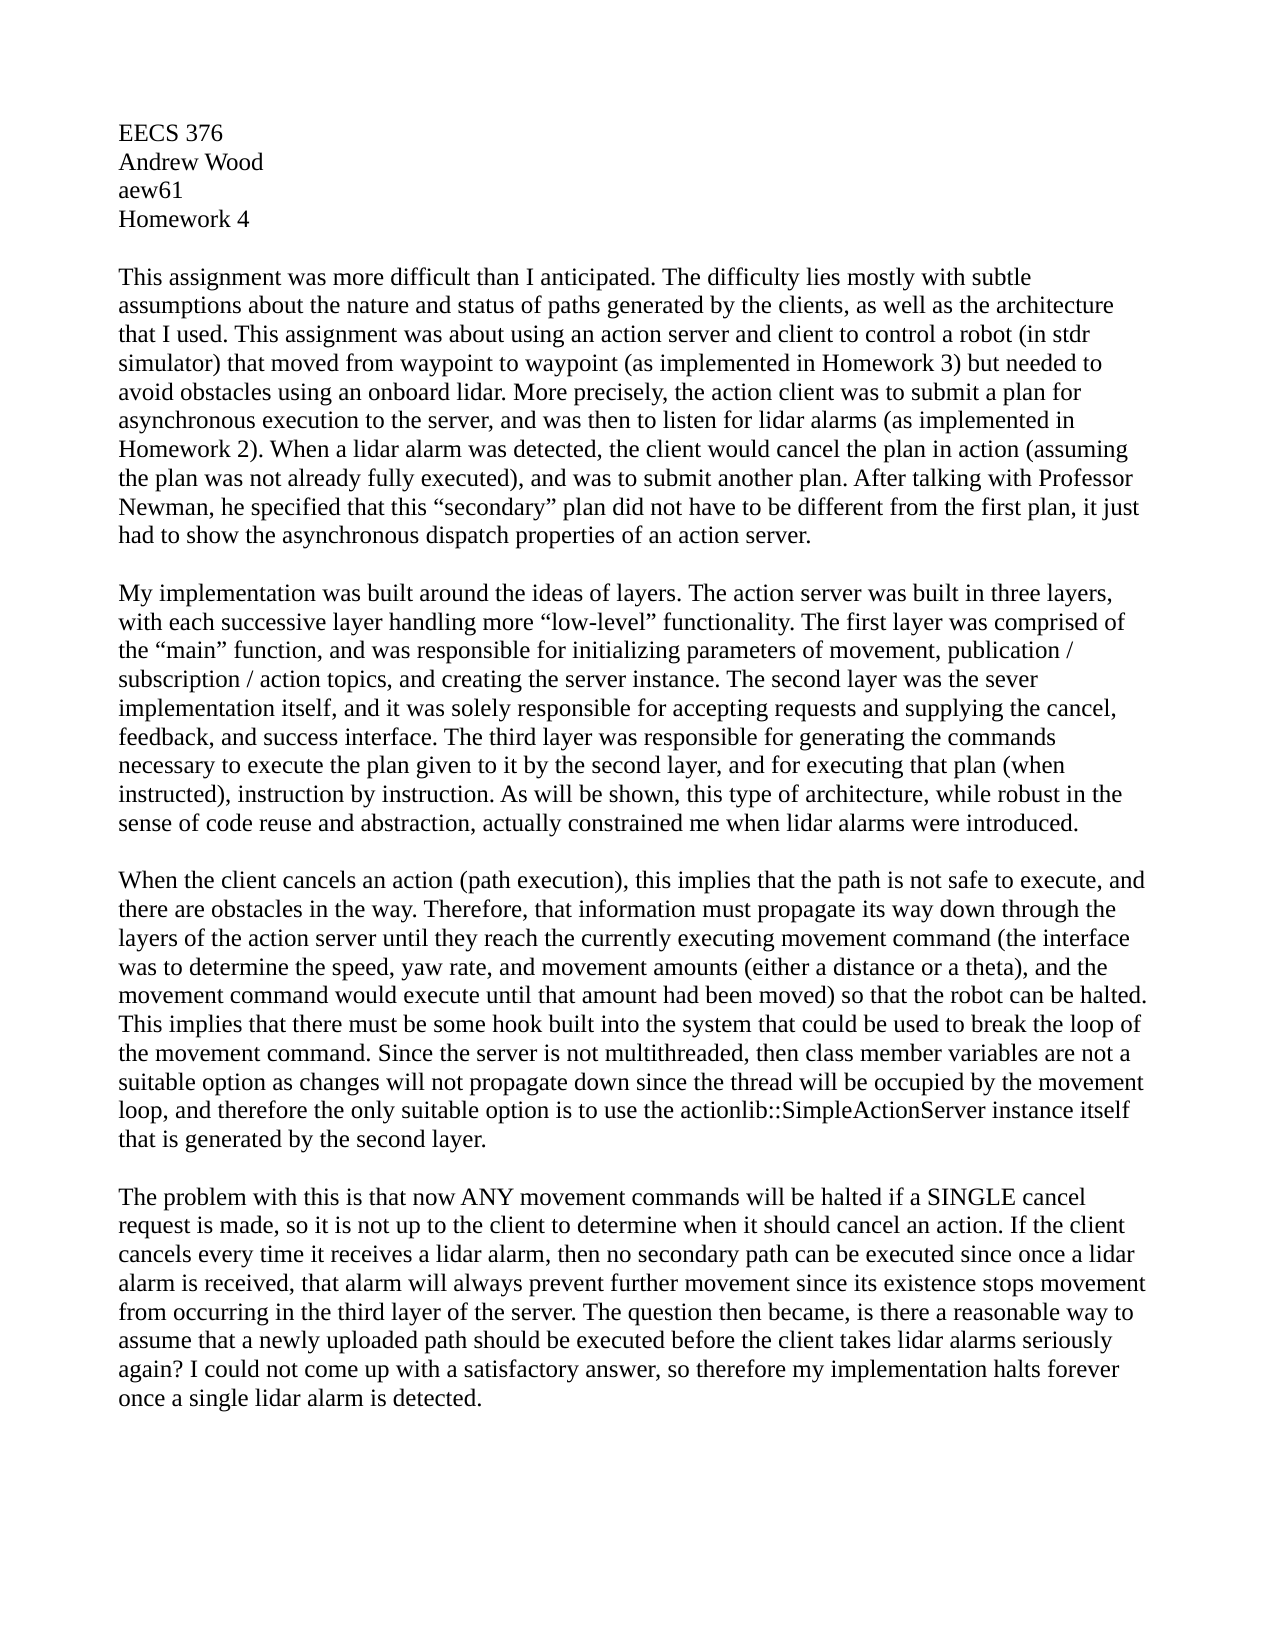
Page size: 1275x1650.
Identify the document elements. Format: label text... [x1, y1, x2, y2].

text EECS 376 [118, 118, 1157, 147]
text This assignment was more difficult than I anticipated. The difficulty lies mostly with subtle assumptions about the nature and status of paths generated by the clients, as well as the architecture that I used. This assignment was about using an action server and client to control a robot (in stdr simulator) that moved from waypoint to waypoint (as implemented in Homework 3) but needed to avoid obstacles using an onboard lidar. More precisely, the action client was to submit a plan for asynchronous execution to the server, and was then to listen for lidar alarms (as implemented in Homework 2). When a lidar alarm was detected, the client would cancel the plan in action (assuming the plan was not already fully executed), and was to submit another plan. After talking with Professor Newman, he specified that this “secondary” plan did not have to be different from the first plan, it just had to show the asynchronous dispatch properties of an action server. [118, 262, 1157, 549]
text When the client cancels an action (path execution), this implies that the path is not safe to execute, and there are obstacles in the way. Therefore, that information must propagate its way down through the layers of the action server until they reach the currently executing movement command (the interface was to determine the speed, yaw rate, and movement amounts (either a distance or a theta), and the movement command would execute until that amount had been moved) so that the robot can be halted. This implies that there must be some hook built into the system that could be used to break the loop of the movement command. Since the server is not multithreaded, then class member variables are not a suitable option as changes will not propagate down since the thread will be occupied by the movement loop, and therefore the only suitable option is to use the actionlib::SimpleActionServer instance itself that is generated by the second layer. [118, 866, 1157, 1153]
text Andrew Wood [118, 147, 1157, 176]
text My implementation was built around the ideas of layers. The action server was built in three layers, with each successive layer handling more “low-level” functionality. The first layer was comprised of the “main” function, and was responsible for initializing parameters of movement, publication / subscription / action topics, and creating the server instance. The second layer was the sever implementation itself, and it was solely responsible for accepting requests and supplying the cancel, feedback, and success interface. The third layer was responsible for generating the commands necessary to execute the plan given to it by the second layer, and for executing that plan (when instructed), instruction by instruction. As will be shown, this type of architecture, while robust in the sense of code reuse and abstraction, actually constrained me when lidar alarms were introduced. [118, 578, 1157, 837]
text The problem with this is that now ANY movement commands will be halted if a SINGLE cancel request is made, so it is not up to the client to determine when it should cancel an action. If the client cancels every time it receives a lidar alarm, then no secondary path can be executed since once a lidar alarm is received, that alarm will always prevent further movement since its existence stops movement from occurring in the third layer of the server. The question then became, is there a reasonable way to assume that a newly uploaded path should be executed before the client takes lidar alarms seriously again? I could not come up with a satisfactory answer, so therefore my implementation halts forever once a single lidar alarm is detected. [118, 1182, 1157, 1412]
text Homework 4 [118, 204, 1157, 233]
text aew61 [118, 176, 1157, 204]
